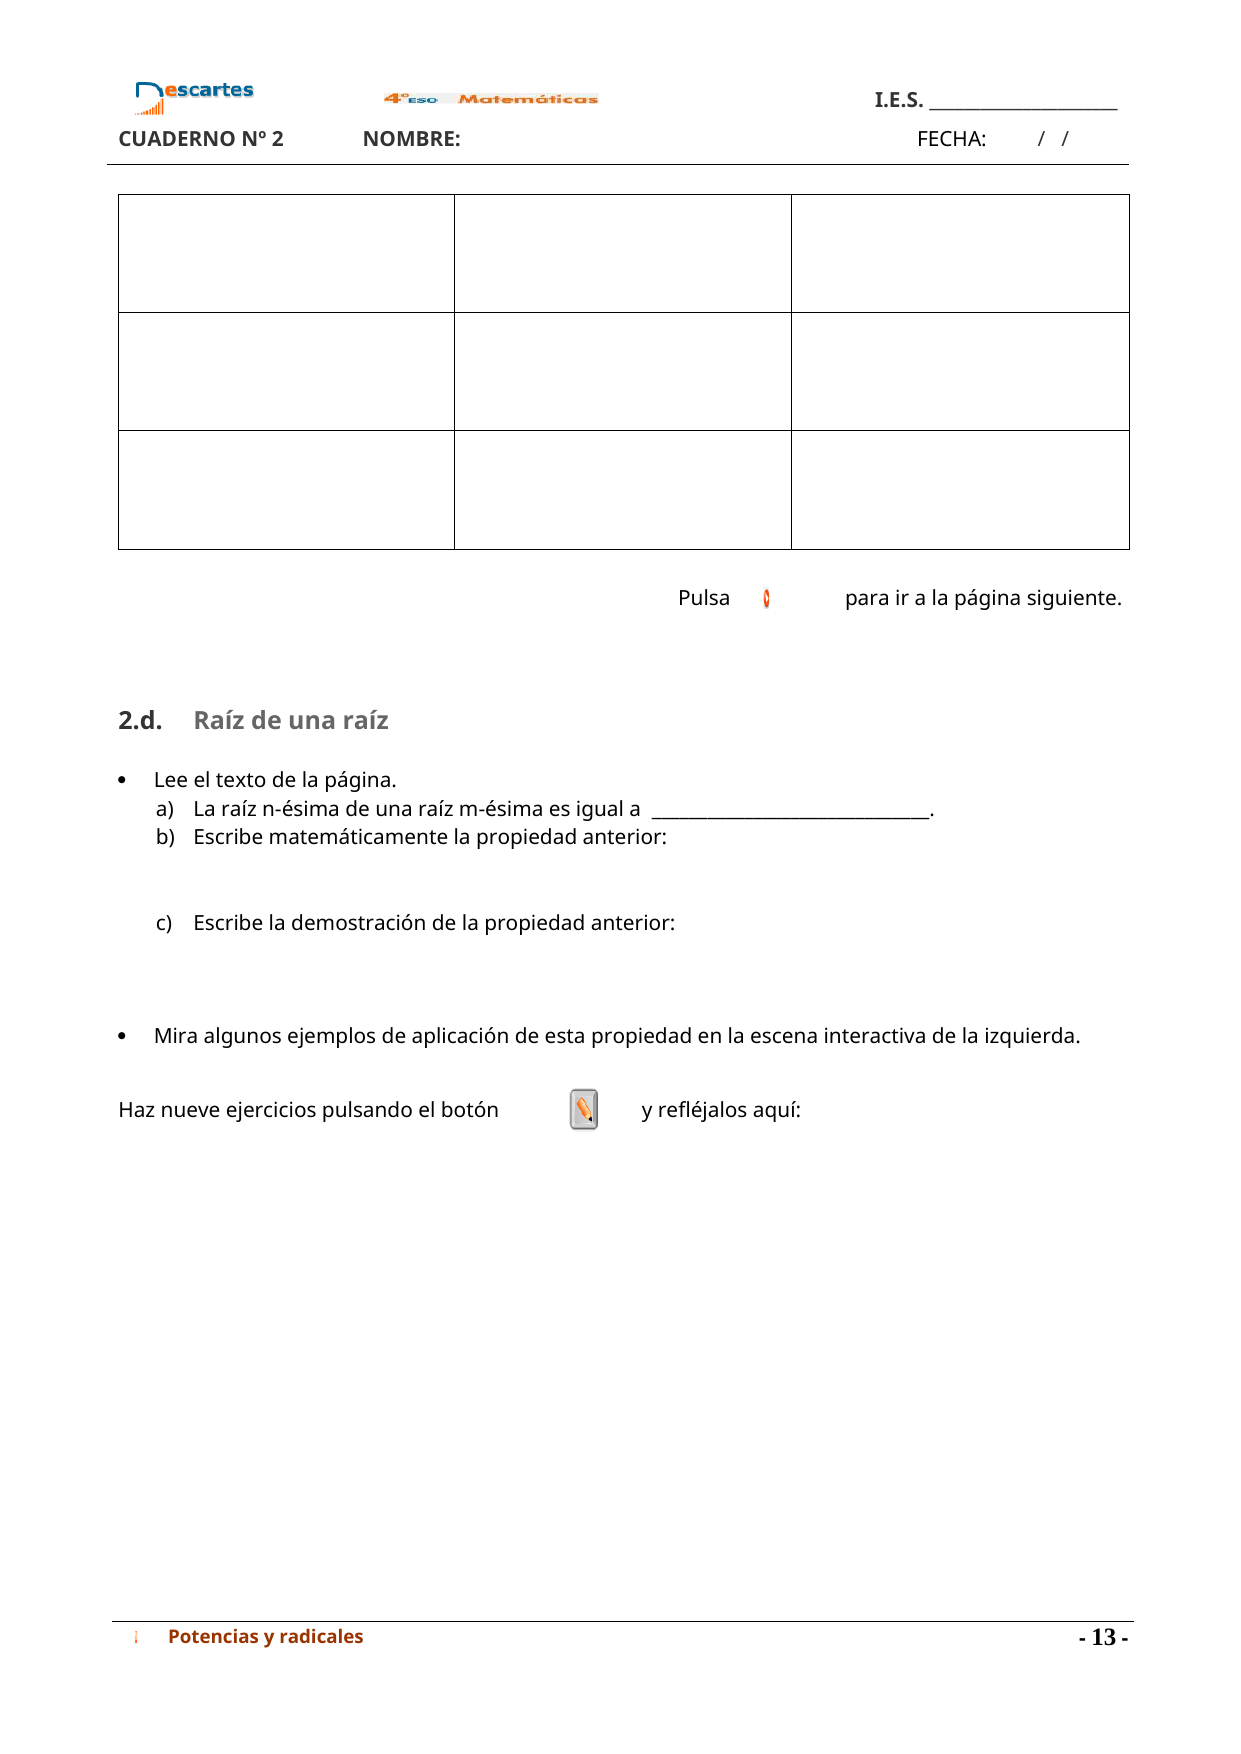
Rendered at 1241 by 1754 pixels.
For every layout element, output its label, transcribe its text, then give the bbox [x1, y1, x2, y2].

table_cell [119, 431, 454, 548]
picture [134, 1631, 138, 1643]
table_header Haz nueve ejercicios pulsando el botón [107, 1078, 541, 1141]
picture [134, 82, 257, 115]
table_header [738, 578, 799, 617]
list Escribe matemáticamente la propiedad anterior: [156, 822, 1122, 851]
list Lee el texto de la página. [118, 765, 1122, 794]
table_header [792, 195, 1129, 312]
table_cell [455, 313, 791, 430]
table_header [455, 195, 791, 312]
table_header Pulsa [115, 578, 737, 617]
table_cell [119, 313, 454, 430]
table_header [541, 1078, 627, 1141]
picture [384, 93, 599, 105]
list Escribe la demostración de la propiedad anterior: [156, 908, 1122, 936]
table_cell [792, 431, 1129, 548]
list Raíz de una raíz [118, 703, 1122, 737]
table_header [119, 195, 454, 312]
picture [763, 587, 770, 609]
list Mira algunos ejemplos de aplicación de esta propiedad en la escena interactiva de la izquierda. [118, 1021, 1122, 1050]
table_cell [792, 313, 1129, 430]
table_cell [455, 431, 791, 548]
table_header para ir a la página siguiente. [799, 578, 1137, 617]
picture [568, 1087, 599, 1132]
table_header y refléjalos aquí: [627, 1078, 1129, 1141]
list La raíz n-ésima de una raíz m-ésima es igual a ______________________________. [156, 794, 1122, 822]
